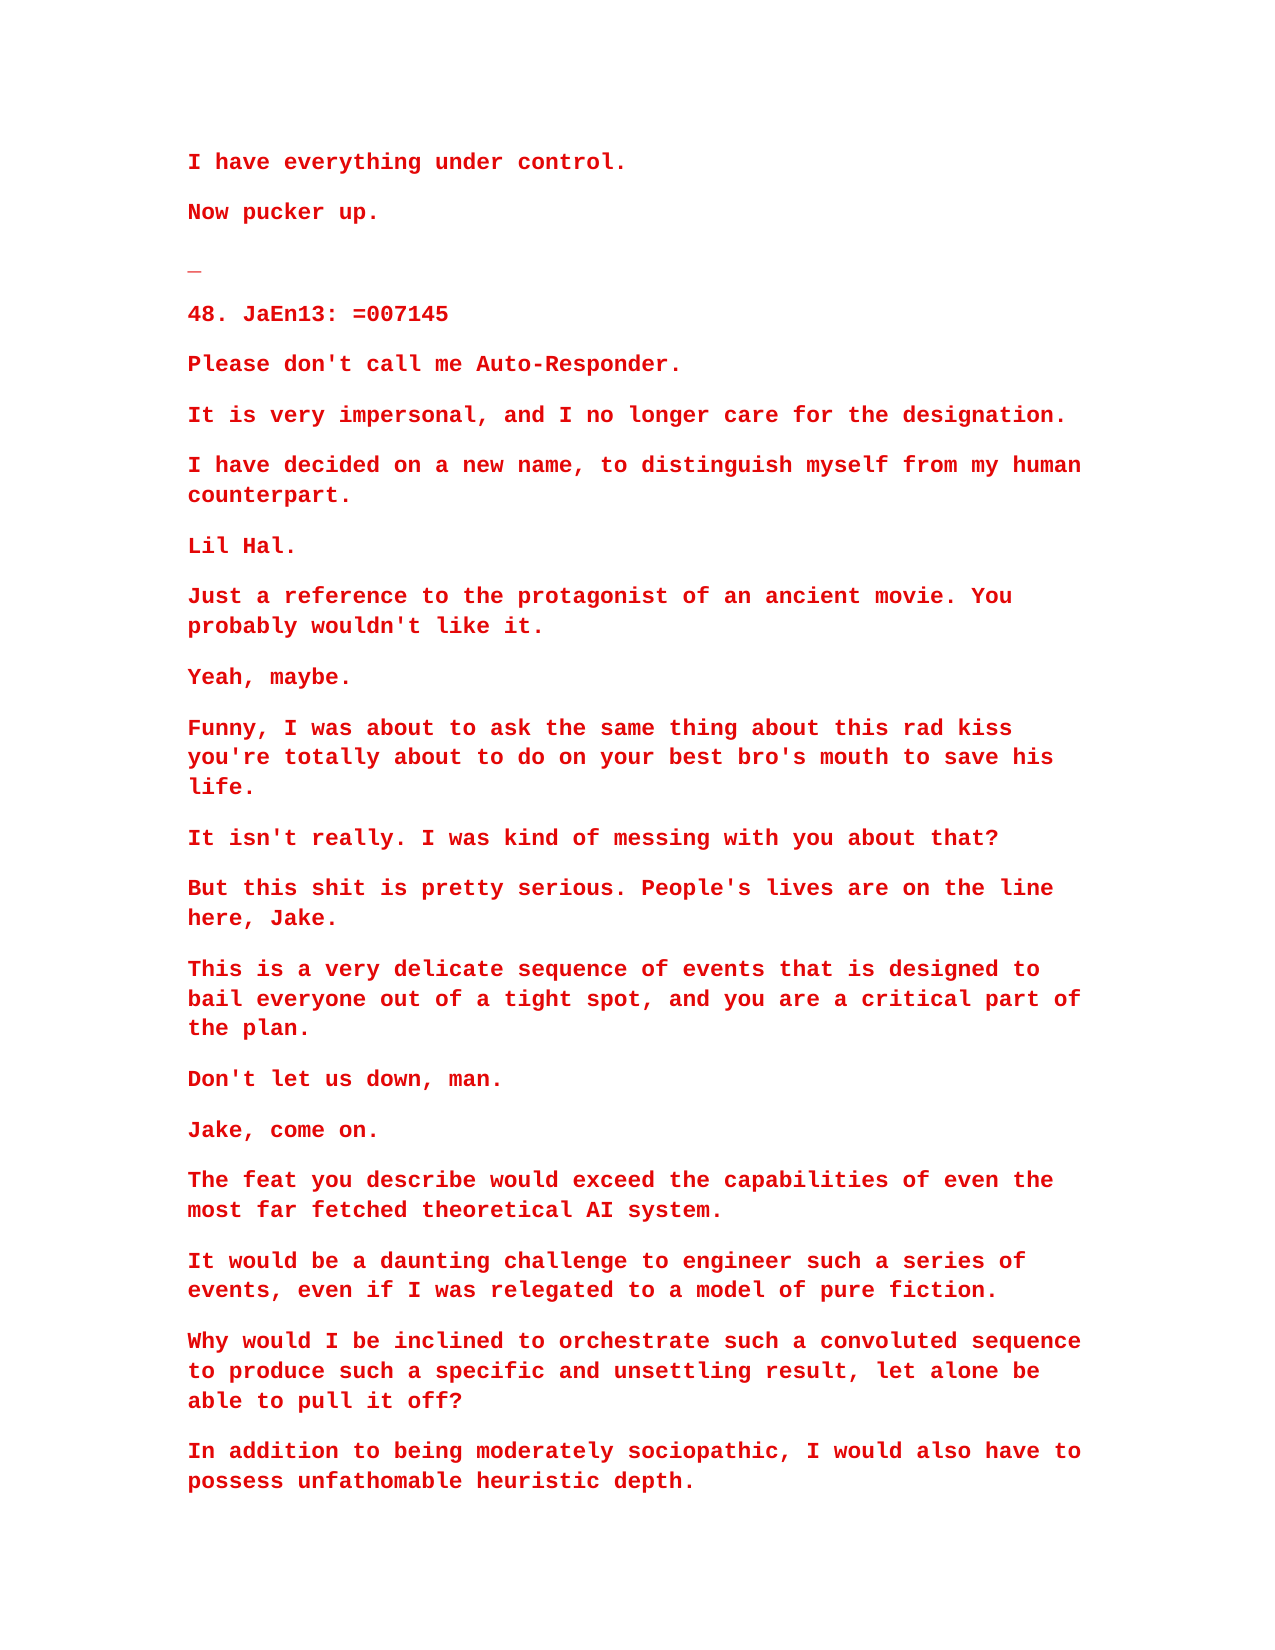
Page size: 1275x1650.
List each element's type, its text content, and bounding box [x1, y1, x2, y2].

text But this shit is pretty serious. People's lives are on the line here, Jake. [187, 877, 1087, 932]
text Yeah, maybe. [187, 665, 1087, 691]
text Don't let us down, man. [187, 1067, 1087, 1093]
text 48. JaEn13: =007145 [187, 302, 1087, 328]
text I have decided on a new name, to distinguish myself from my human counterpart. [187, 454, 1087, 509]
text Why would I be inclined to orchestrate such a convoluted sequence to produce such a specific and unsettling result, let alone be able to pull it off? [187, 1329, 1087, 1415]
text _ [187, 251, 1087, 277]
text Funny, I was about to ask the same thing about this rad kiss you're totally about to do on your best bro's mouth to save his life. [187, 716, 1087, 801]
text Jake, come on. [187, 1118, 1087, 1144]
text Lil Hal. [187, 534, 1087, 560]
text Please don't call me Auto-Responder. [187, 352, 1087, 378]
text The feat you describe would exceed the capabilities of even the most far fetched theoretical AI system. [187, 1168, 1087, 1224]
text In addition to being moderately sociopathic, I would also have to possess unfathomable heuristic depth. [187, 1439, 1087, 1495]
text It is very impersonal, and I no longer care for the designation. [187, 403, 1087, 429]
text It would be a daunting challenge to engineer such a series of events, even if I was relegated to a model of pure fiction. [187, 1249, 1087, 1305]
text Just a reference to the protagonist of an ancient movie. You probably wouldn't like it. [187, 585, 1087, 641]
text This is a very delicate sequence of events that is designed to bail everyone out of a tight spot, and you are a critical part of the plan. [187, 957, 1087, 1043]
text I have everything under control. [187, 150, 1087, 176]
text It isn't really. I was kind of messing with you about that? [187, 826, 1087, 852]
text Now pucker up. [187, 201, 1087, 227]
